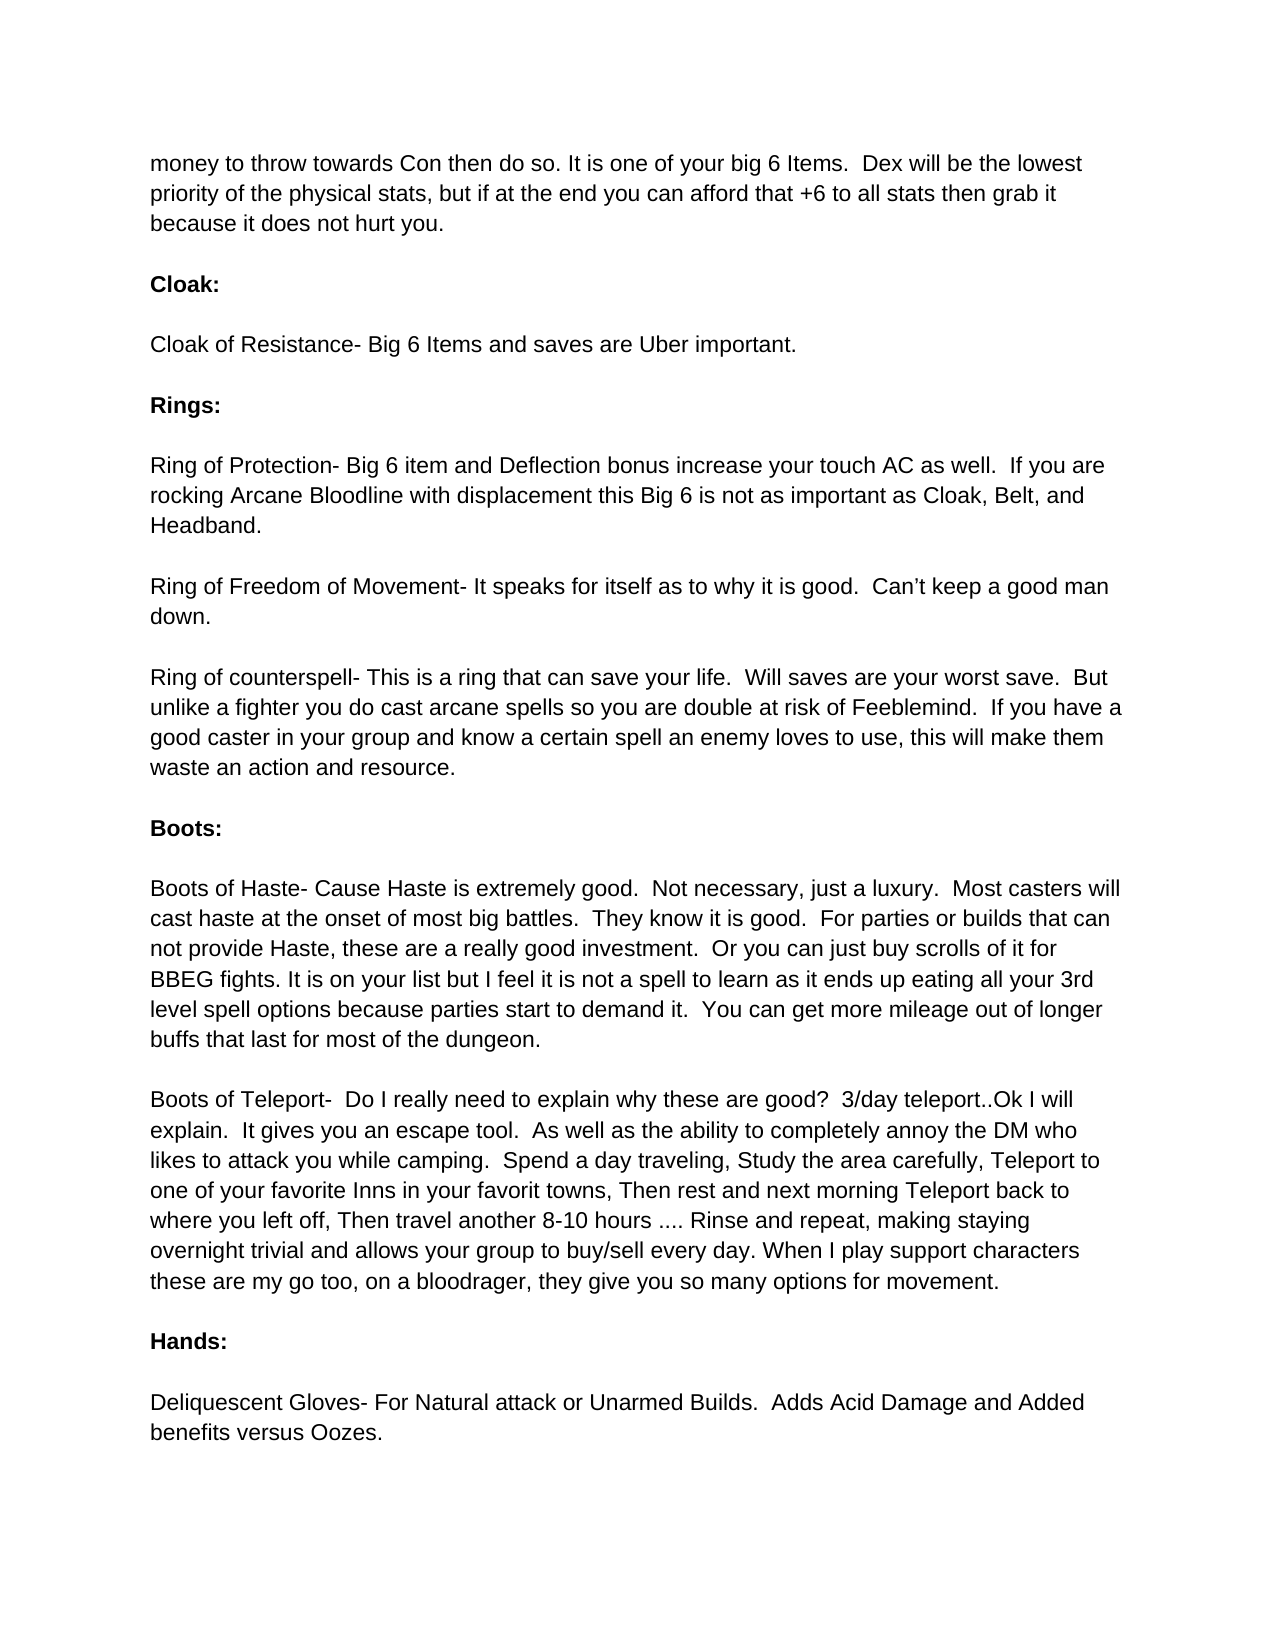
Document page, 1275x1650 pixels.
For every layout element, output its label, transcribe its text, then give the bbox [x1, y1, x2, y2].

text Hands: [150, 1328, 1125, 1354]
text Ring of Protection- Big 6 item and Deflection bonus increase your touch AC as well. If you are rocking Arcane Bloodline with displacement this Big 6 is not as important as Cloak, Belt, and Headband. [150, 452, 1125, 539]
text Deliquescent Gloves- For Natural attack or Unarmed Builds. Adds Acid Damage and Added benefits versus Oozes. [150, 1388, 1125, 1445]
text Rings: [150, 392, 1125, 418]
text Cloak of Resistance- Big 6 Items and saves are Uber important. [150, 331, 1125, 358]
text Cloak: [150, 271, 1125, 297]
text Boots of Teleport- Do I really need to explain why these are good? 3/day teleport..Ok I will explain. It gives you an escape tool. As well as the ability to completely annoy the DM who likes to attack you while camping. Spend a day traveling, Study the area carefully, Teleport to one of your favorite Inns in your favorit towns, Then rest and next morning Teleport back to where you left off, Then travel another 8-10 hours .... Rinse and repeat, making staying overnight trivial and allows your group to buy/sell every day. When I play support characters these are my go too, on a bloodrager, they give you so many options for movement. [150, 1086, 1125, 1294]
text Ring of Freedom of Movement- It speaks for itself as to why it is good. Can’t keep a good man down. [150, 573, 1125, 629]
text money to throw towards Con then do so. It is one of your big 6 Items. Dex will be the lowest priority of the physical stats, but if at the end you can afford that +6 to all stats then grab it because it does not hurt you. [150, 150, 1125, 237]
text Ring of counterspell- This is a ring that can save your life. Will saves are your worst save. But unlike a fighter you do cast arcane spells so you are double at risk of Feeblemind. If you have a good caster in your group and know a certain spell an enemy loves to use, this will make them waste an action and resource. [150, 663, 1125, 781]
text Boots of Haste- Cause Haste is extremely good. Not necessary, just a luxury. Most casters will cast haste at the onset of most big battles. They know it is good. For parties or builds that can not provide Haste, these are a really good investment. Or you can just buy scrolls of it for BBEG fights. It is on your list but I feel it is not a spell to learn as it ends up eating all your 3rd level spell options because parties start to demand it. You can get more mileage out of longer buffs that last for most of the dungeon. [150, 875, 1125, 1052]
text Boots: [150, 814, 1125, 841]
